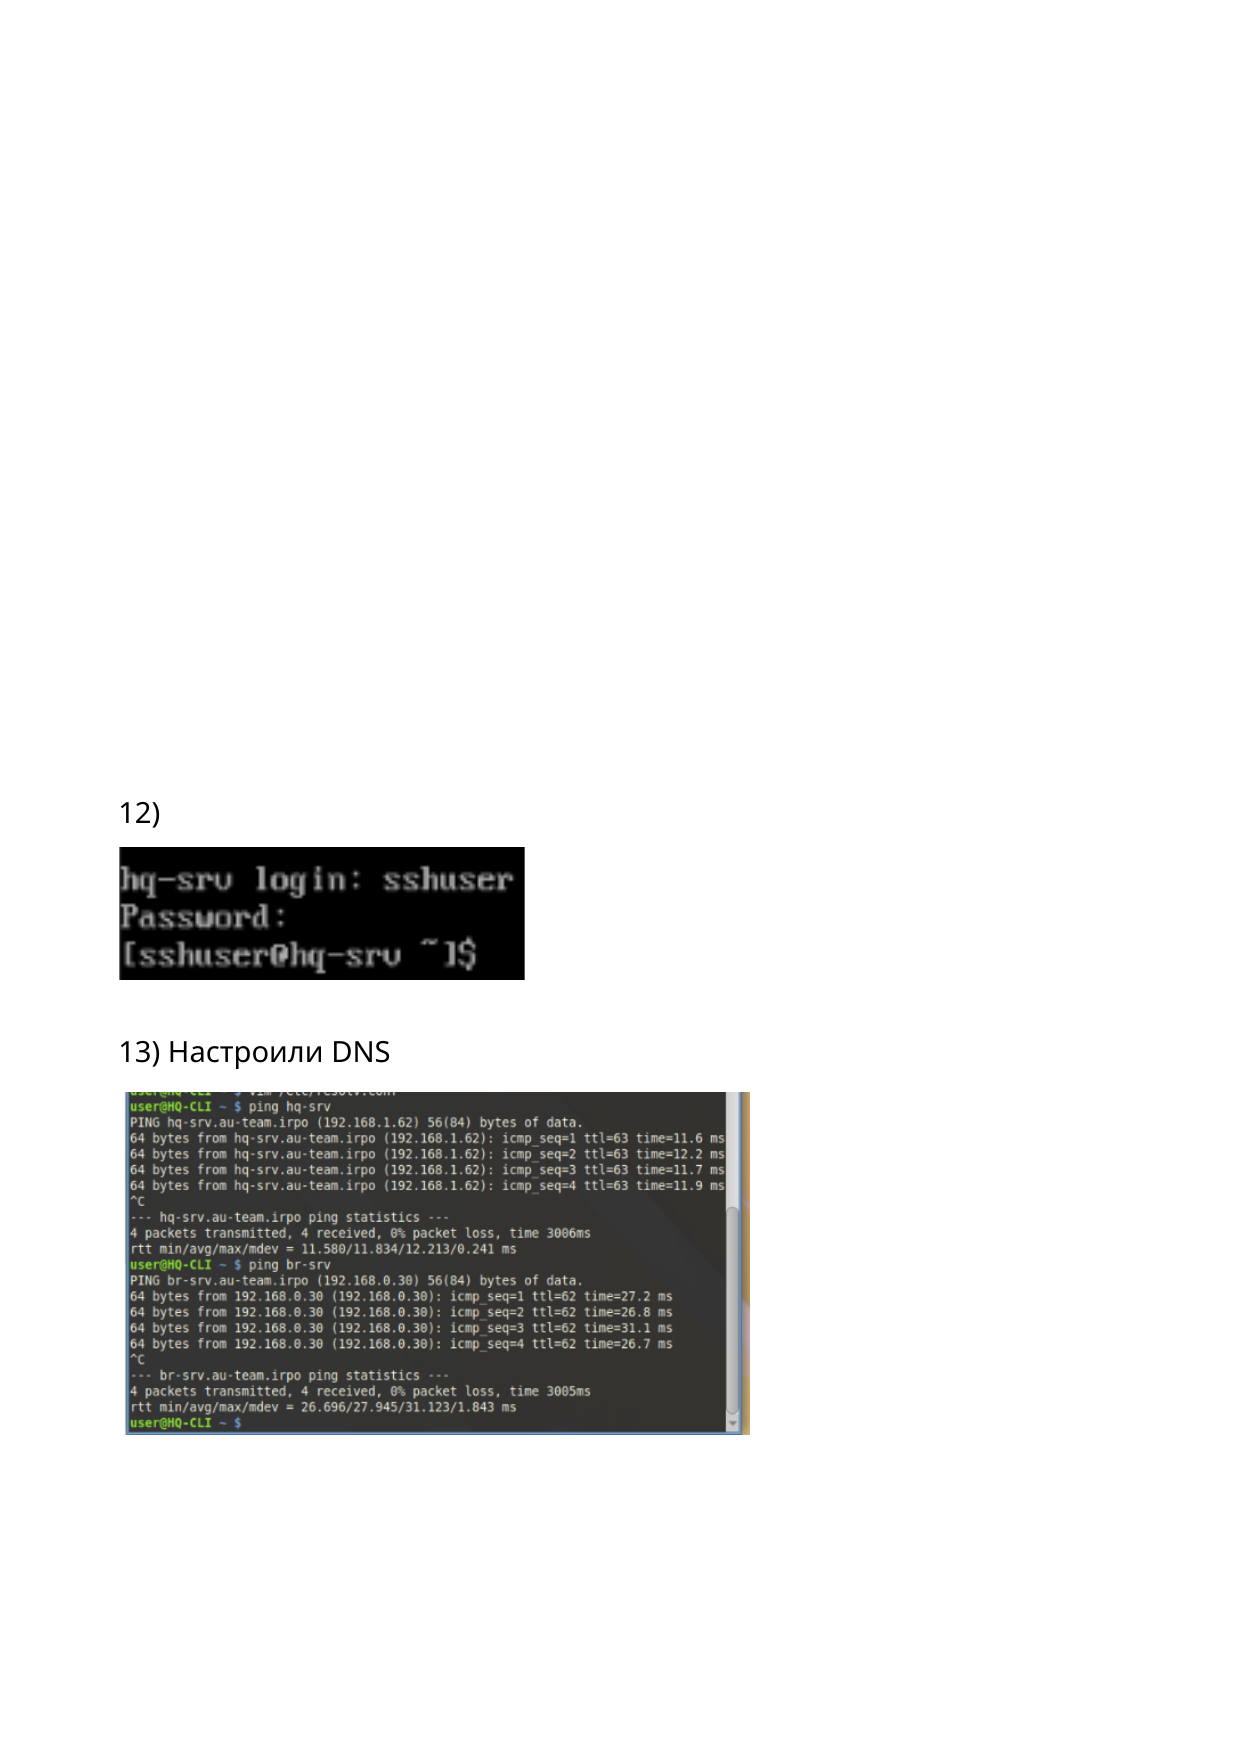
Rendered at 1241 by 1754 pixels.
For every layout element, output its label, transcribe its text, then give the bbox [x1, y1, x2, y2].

text 12) [118, 793, 1122, 832]
text 13) Настроили DNS [118, 1031, 1122, 1071]
picture [119, 847, 525, 980]
picture [124, 1092, 750, 1435]
